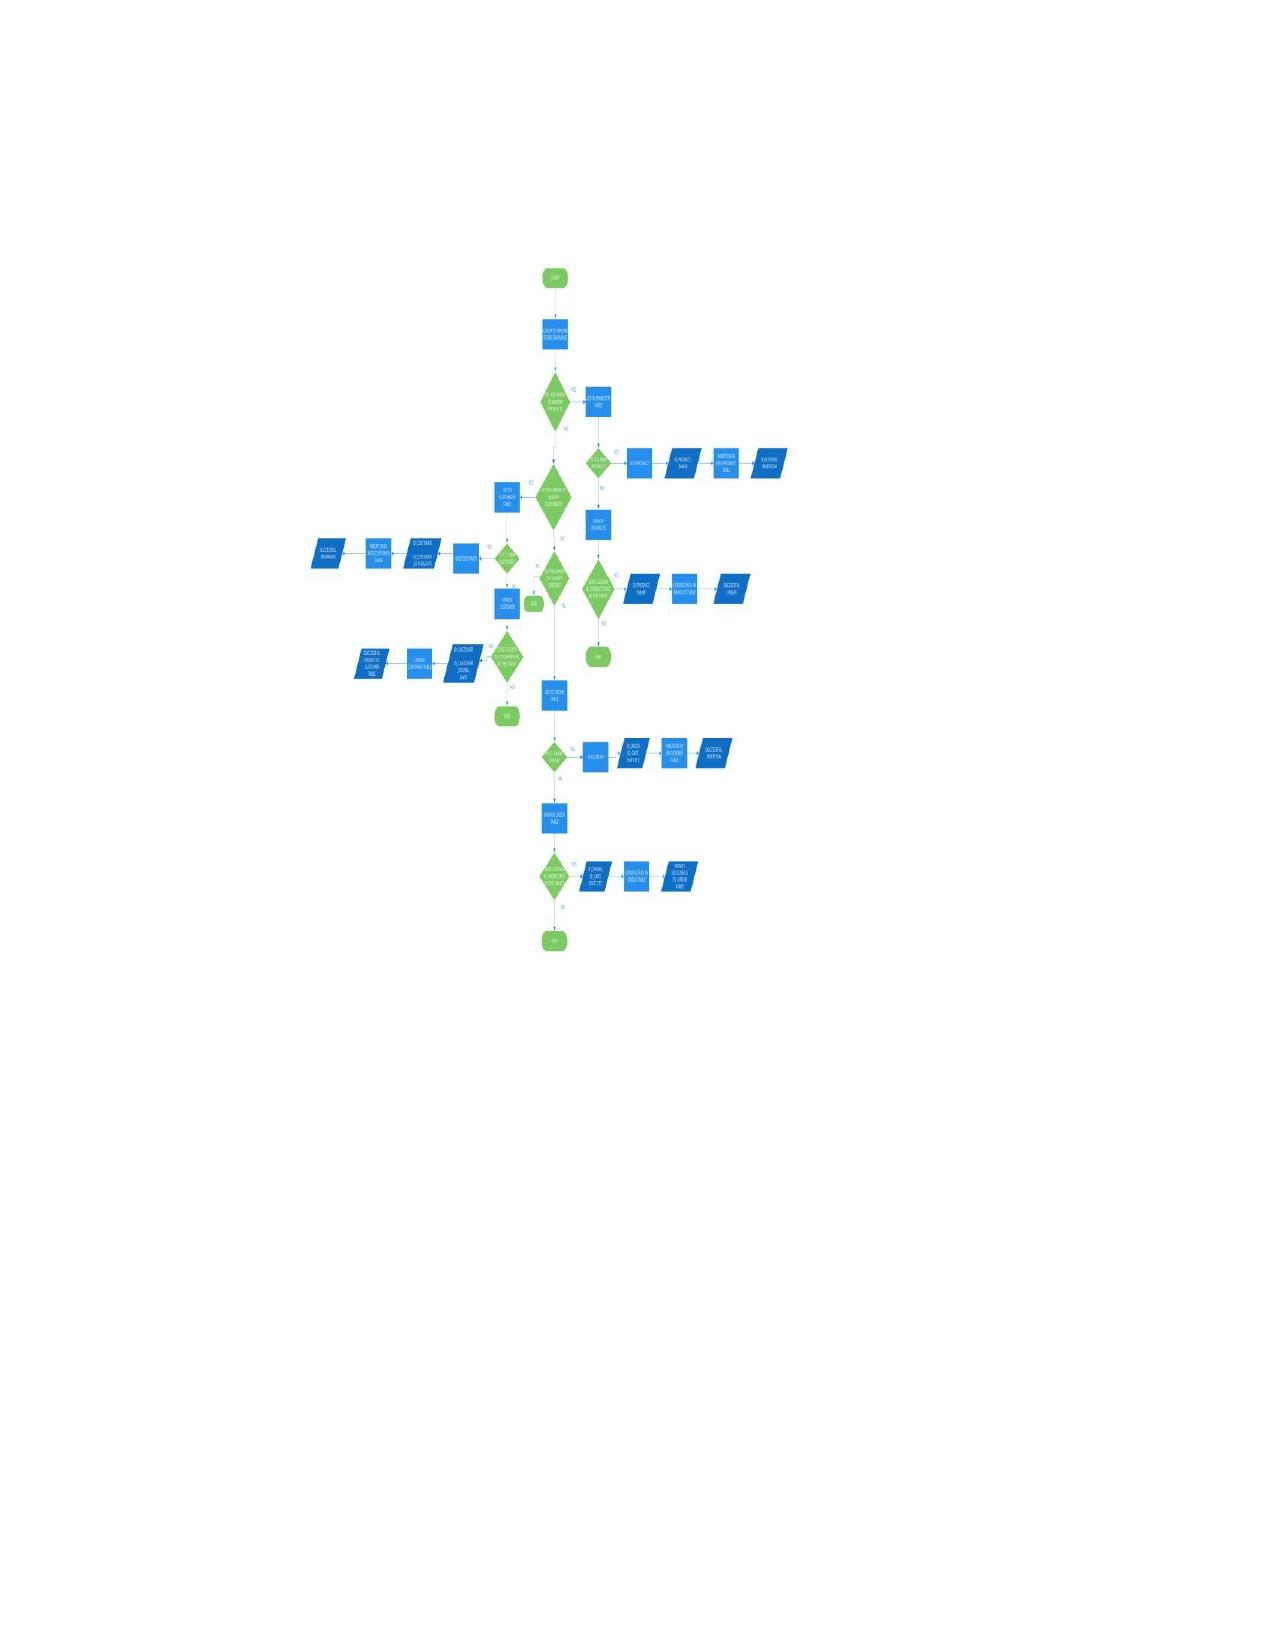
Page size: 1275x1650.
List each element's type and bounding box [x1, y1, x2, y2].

picture [305, 265, 799, 952]
